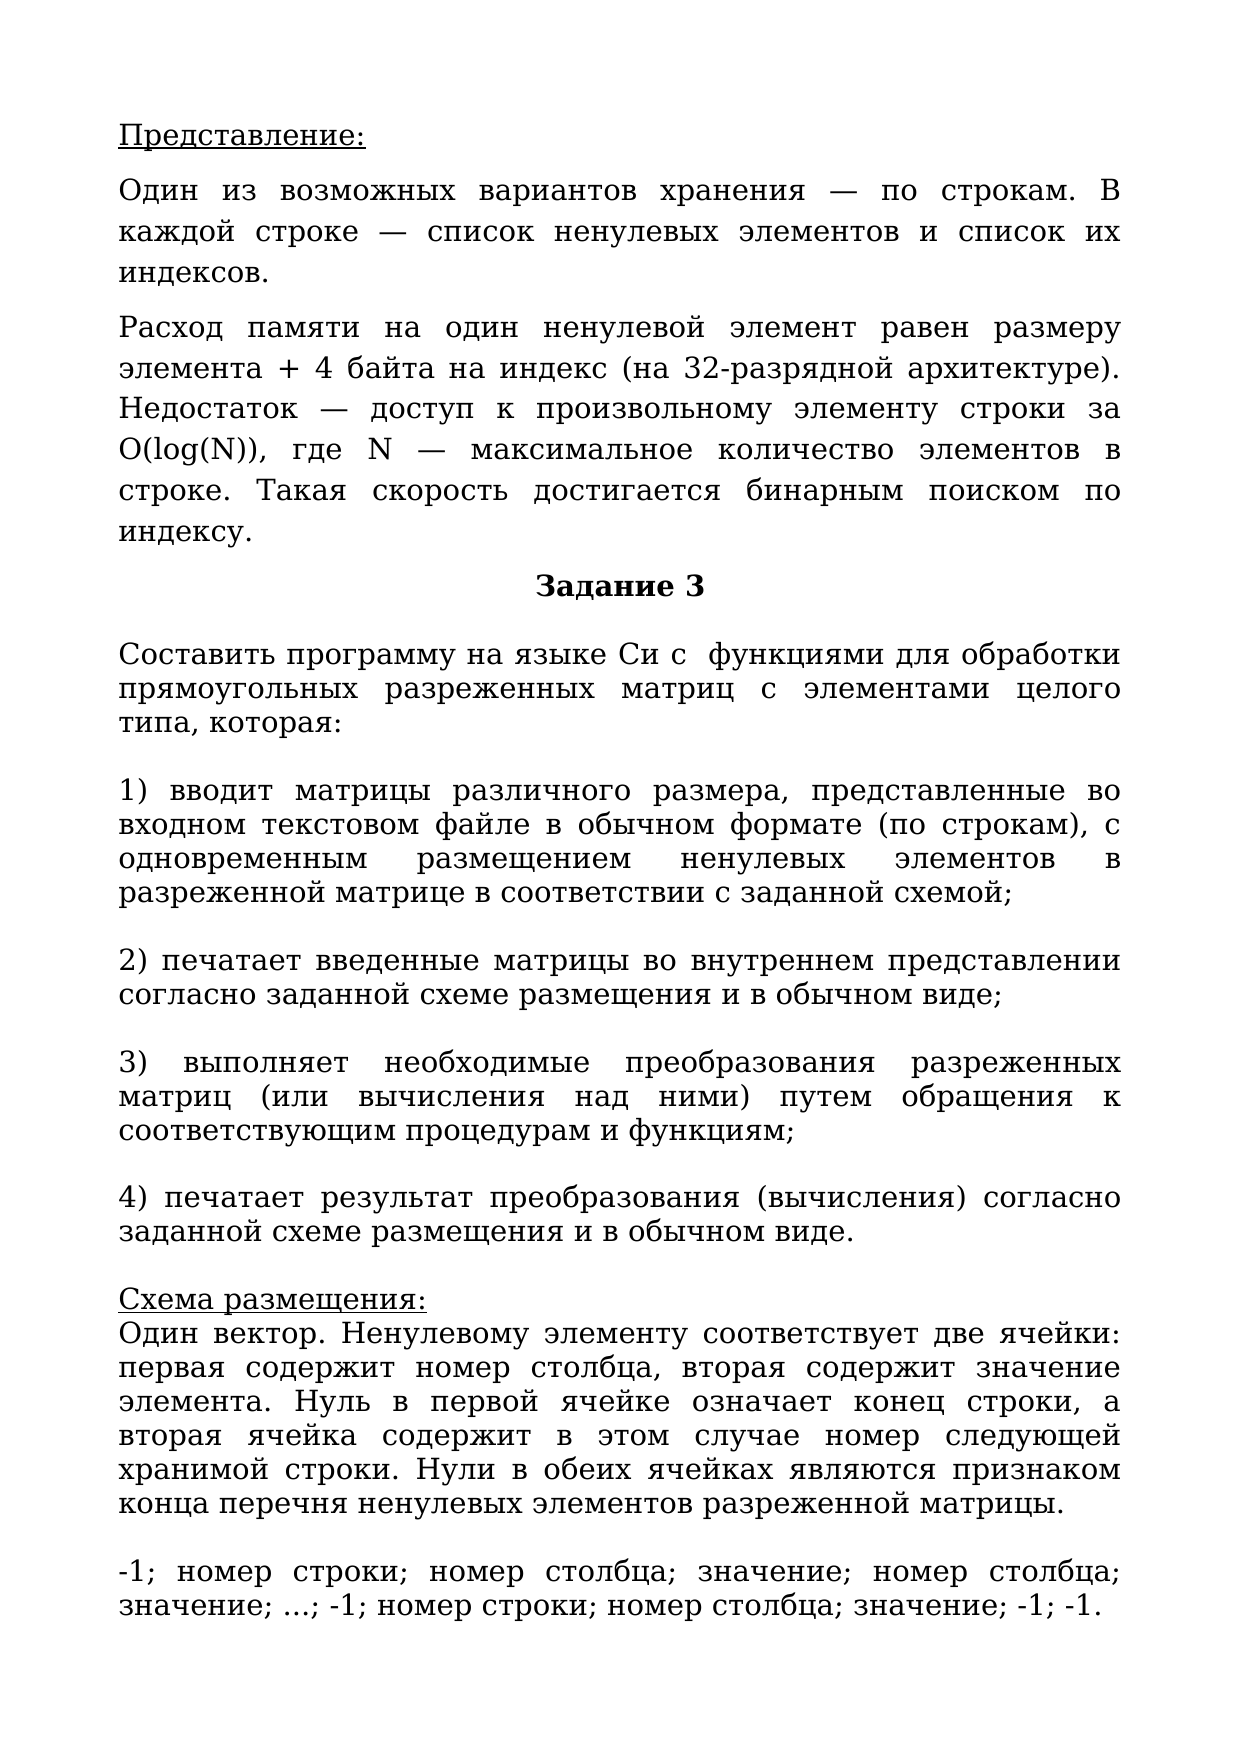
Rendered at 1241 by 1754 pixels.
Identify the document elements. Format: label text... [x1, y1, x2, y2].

text Схема размещения: [118, 1283, 1122, 1317]
text 2) печатает введенные матрицы во внутреннем представлении согласно заданной схеме размещения и в обычном виде; [118, 943, 1122, 1011]
text Один из возможных вариантов хранения — по строкам. В каждой строке — список ненулевых элементов и список их индексов. [118, 173, 1122, 289]
text Задание 3 [118, 569, 1122, 603]
text Один вектор. Ненулевому элементу соответствует две ячейки: первая содержит номер столбца, вторая содержит значение элемента. Нуль в первой ячейке означает конец строки, а вторая ячейка содержит в этом случае номер следующей хранимой строки. Нули в обеих ячейках являются признаком конца перечня ненулевых элементов разреженной матрицы. [118, 1317, 1122, 1520]
text -1; номер строки; номер столбца; значение; номер столбца; значение; ...; -1; номер строки; номер столбца; значение; -1; -1. [118, 1554, 1122, 1622]
text Расход памяти на один ненулевой элемент равен размеру элемента + 4 байта на индекс (на 32-разрядной архитектуре). Недостаток — доступ к произвольному элементу строки за O(log(N)), где N — максимальное количество элементов в строке. Такая скорость достигается бинарным поиском по индексу. [118, 310, 1122, 548]
text 4) печатает результат преобразования (вычисления) согласно заданной схеме размещения и в обычном виде. [118, 1181, 1122, 1249]
text Представление: [118, 118, 1122, 152]
text Составить программу на языке Си с функциями для обработки прямоугольных разреженных матриц с элементами целого типа, которая: [118, 637, 1122, 739]
text 1) вводит матрицы различного размера, представленные во входном текстовом файле в обычном формате (по строкам), с одновременным размещением ненулевых элементов в разреженной матрице в соответствии с заданной схемой; [118, 773, 1122, 909]
text 3) выполняет необходимые преобразования разреженных матриц (или вычисления над ними) путем обращения к соответствующим процедурам и функциям; [118, 1045, 1122, 1147]
